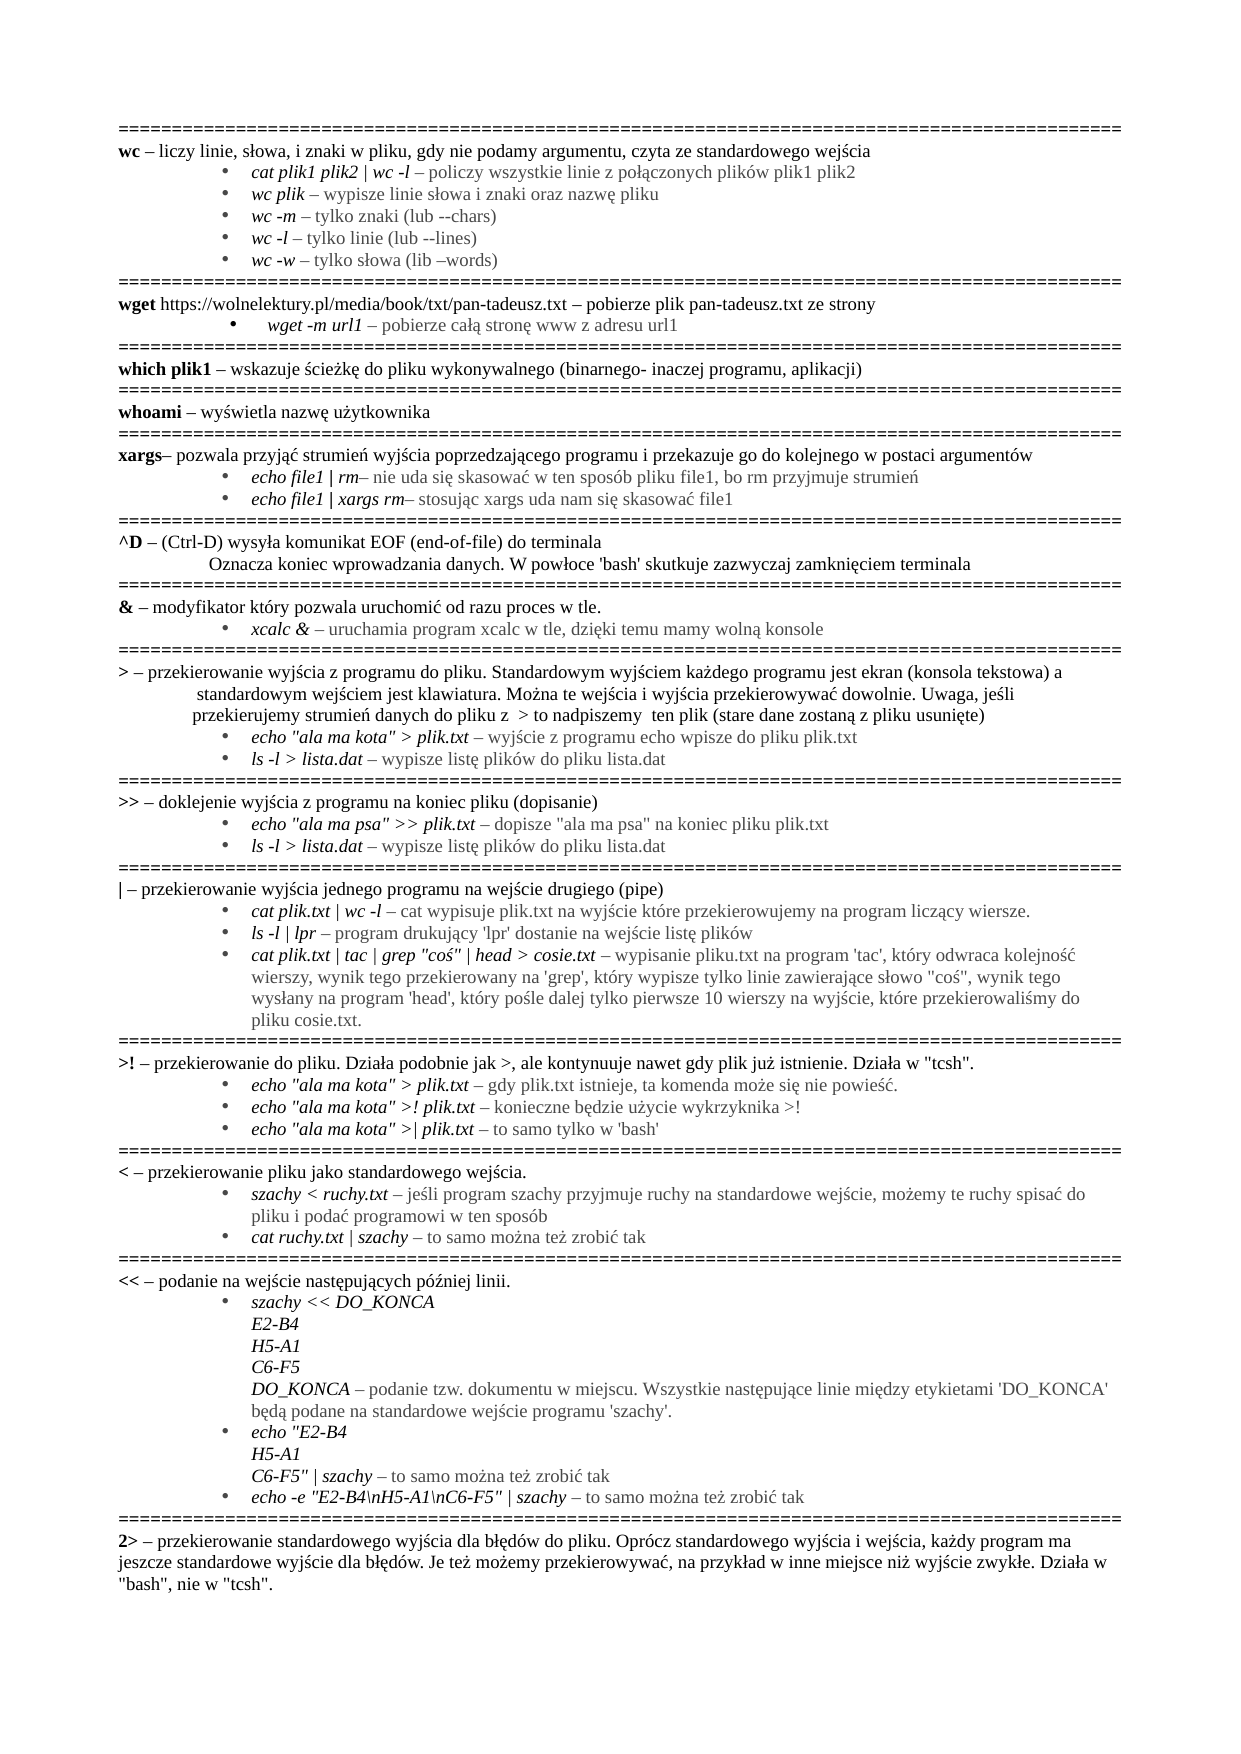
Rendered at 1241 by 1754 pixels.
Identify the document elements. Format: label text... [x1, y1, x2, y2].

list xcalc & – uruchamia program xcalc w tle, dzięki temu mamy wolną konsole [222, 617, 1122, 639]
list cat plik.txt | tac | grep "coś" | head > cosie.txt – wypisanie pliku.txt na program 'tac', który odwraca kolejność wierszy, wynik tego przekierowany na 'grep', który wypisze tylko linie zawierające słowo "coś", wynik tego wysłany na program 'head', który pośle dalej tylko pierwsze 10 wierszy na wyjście, które przekierowaliśmy do pliku cosie.txt. [222, 944, 1122, 1030]
list ls -l > lista.dat – wypisze listę plików do pliku lista.dat [222, 748, 1122, 769]
list wc -w – tylko słowa (lib –words) [222, 249, 1122, 271]
list wc -m – tylko znaki (lub --chars) [222, 205, 1122, 227]
subtitle wget -m url1 – pobierze całą stronę www z adresu url1 [229, 314, 1122, 336]
subtitle ==============================================================================================| – przekierowanie wyjścia jednego programu na wejście drugiego (pipe) [118, 857, 1122, 900]
list cat ruchy.txt | szachy – to samo można też zrobić tak [222, 1226, 1122, 1248]
list ============================================================================================== [118, 422, 1122, 444]
list ============================================================================================== [118, 379, 1122, 401]
list echo "ala ma kota" > plik.txt – gdy plik.txt istnieje, ta komenda może się nie powieść. [222, 1073, 1122, 1096]
list echo "ala ma kota" >| plik.txt – to samo tylko w 'bash' [222, 1117, 1122, 1139]
subtitle ==============================================================================================2> – przekierowanie standardowego wyjścia dla błędów do pliku. Oprócz standardowego wyjścia i wejścia, każdy program ma jeszcze standardowe wyjście dla błędów. Je też możemy przekierowywać, na przykład w inne miejsce niż wyjście zwykłe. Działa w "bash", nie w "tcsh". [118, 1508, 1122, 1594]
list echo file1 | rm– nie uda się skasować w ten sposób pliku file1, bo rm przyjmuje strumień [222, 466, 1122, 488]
list echo file1 | xargs rm– stosując xargs uda nam się skasować file1 [222, 488, 1122, 509]
list szachy < ruchy.txt – jeśli program szachy przyjmuje ruchy na standardowe wejście, możemy te ruchy spisać do pliku i podać programowi w ten sposób [222, 1183, 1122, 1226]
subtitle ==============================================================================================<< – podanie na wejście następujących później linii. [118, 1248, 1122, 1291]
list ============================================================================================== [118, 118, 1122, 140]
list echo "ala ma psa" >> plik.txt – dopisze "ala ma psa" na koniec pliku plik.txt [222, 813, 1122, 835]
list ls -l > lista.dat – wypisze listę plików do pliku lista.dat [222, 835, 1122, 857]
list wc plik – wypisze linie słowa i znaki oraz nazwę pliku [222, 183, 1122, 205]
list echo -e "E2-B4\nH5-A1\nC6-F5" | szachy – to samo można też zrobić tak [222, 1486, 1122, 1508]
subtitle ==============================================================================================< – przekierowanie pliku jako standardowego wejścia. [118, 1139, 1122, 1183]
list echo "ala ma kota" > plik.txt – wyjście z programu echo wpisze do pliku plik.txt [222, 726, 1122, 748]
subtitle & – modyfikator który pozwala uruchomić od razu proces w tle. [118, 596, 1122, 617]
list echo "E2-B4 H5-A1 C6-F5" | szachy – to samo można też zrobić tak [222, 1421, 1122, 1486]
list ============================================================================================== [118, 336, 1122, 358]
list cat plik.txt | wc -l – cat wypisuje plik.txt na wyjście które przekierowujemy na program liczący wiersze. [222, 900, 1122, 922]
subtitle ==============================================================================================>! – przekierowanie do pliku. Działa podobnie jak >, ale kontynuuje nawet gdy plik już istnienie. Działa w "tcsh". [118, 1030, 1122, 1073]
list ============================================================================================== [118, 271, 1122, 293]
subtitle xargs– pozwala przyjąć strumień wyjścia poprzedzającego programu i przekazuje go do kolejnego w postaci argumentów [118, 444, 1122, 466]
list wc -l – tylko linie (lub --lines) [222, 227, 1122, 249]
subtitle > – przekierowanie wyjścia z programu do pliku. Standardowym wyjściem każdego programu jest ekran (konsola tekstowa) a standardowym wejściem jest klawiatura. Można te wejścia i wyjścia przekierowywać dowolnie. Uwaga, jeśli przekierujemy strumień danych do pliku z > to nadpiszemy ten plik (stare dane zostaną z pliku usunięte) [118, 661, 1122, 726]
subtitle wget https://wolnelektury.pl/media/book/txt/pan-tadeusz.txt – pobierze plik pan-tadeusz.txt ze strony [118, 293, 1122, 314]
list ============================================================================================== [118, 639, 1122, 661]
list ============================================================================================== [118, 769, 1122, 791]
subtitle >> – doklejenie wyjścia z programu na koniec pliku (dopisanie) [118, 791, 1122, 813]
subtitle ^D – (Ctrl-D) wysyła komunikat EOF (end-of-file) do terminala [118, 531, 1122, 553]
list ============================================================================================== [118, 574, 1122, 596]
list ls -l | lpr – program drukujący 'lpr' dostanie na wejście listę plików [222, 922, 1122, 944]
subtitle which plik1 – wskazuje ścieżkę do pliku wykonywalnego (binarnego- inaczej programu, aplikacji) [118, 358, 1122, 379]
list szachy << DO_KONCA E2-B4 H5-A1 C6-F5 DO_KONCA – podanie tzw. dokumentu w miejscu. Wszystkie następujące linie między etykietami 'DO_KONCA' będą podane na standardowe wejście programu 'szachy'. [222, 1291, 1122, 1421]
list echo "ala ma kota" >! plik.txt – konieczne będzie użycie wykrzyknika >! [222, 1096, 1122, 1117]
list Oznacza koniec wprowadzania danych. W powłoce 'bash' skutkuje zazwyczaj zamknięciem terminala [208, 553, 1122, 574]
list cat plik1 plik2 | wc -l – policzy wszystkie linie z połączonych plików plik1 plik2 [222, 161, 1122, 183]
subtitle whoami – wyświetla nazwę użytkownika [118, 401, 1122, 422]
list ============================================================================================== [118, 509, 1122, 531]
subtitle wc – liczy linie, słowa, i znaki w pliku, gdy nie podamy argumentu, czyta ze standardowego wejścia [118, 140, 1122, 161]
